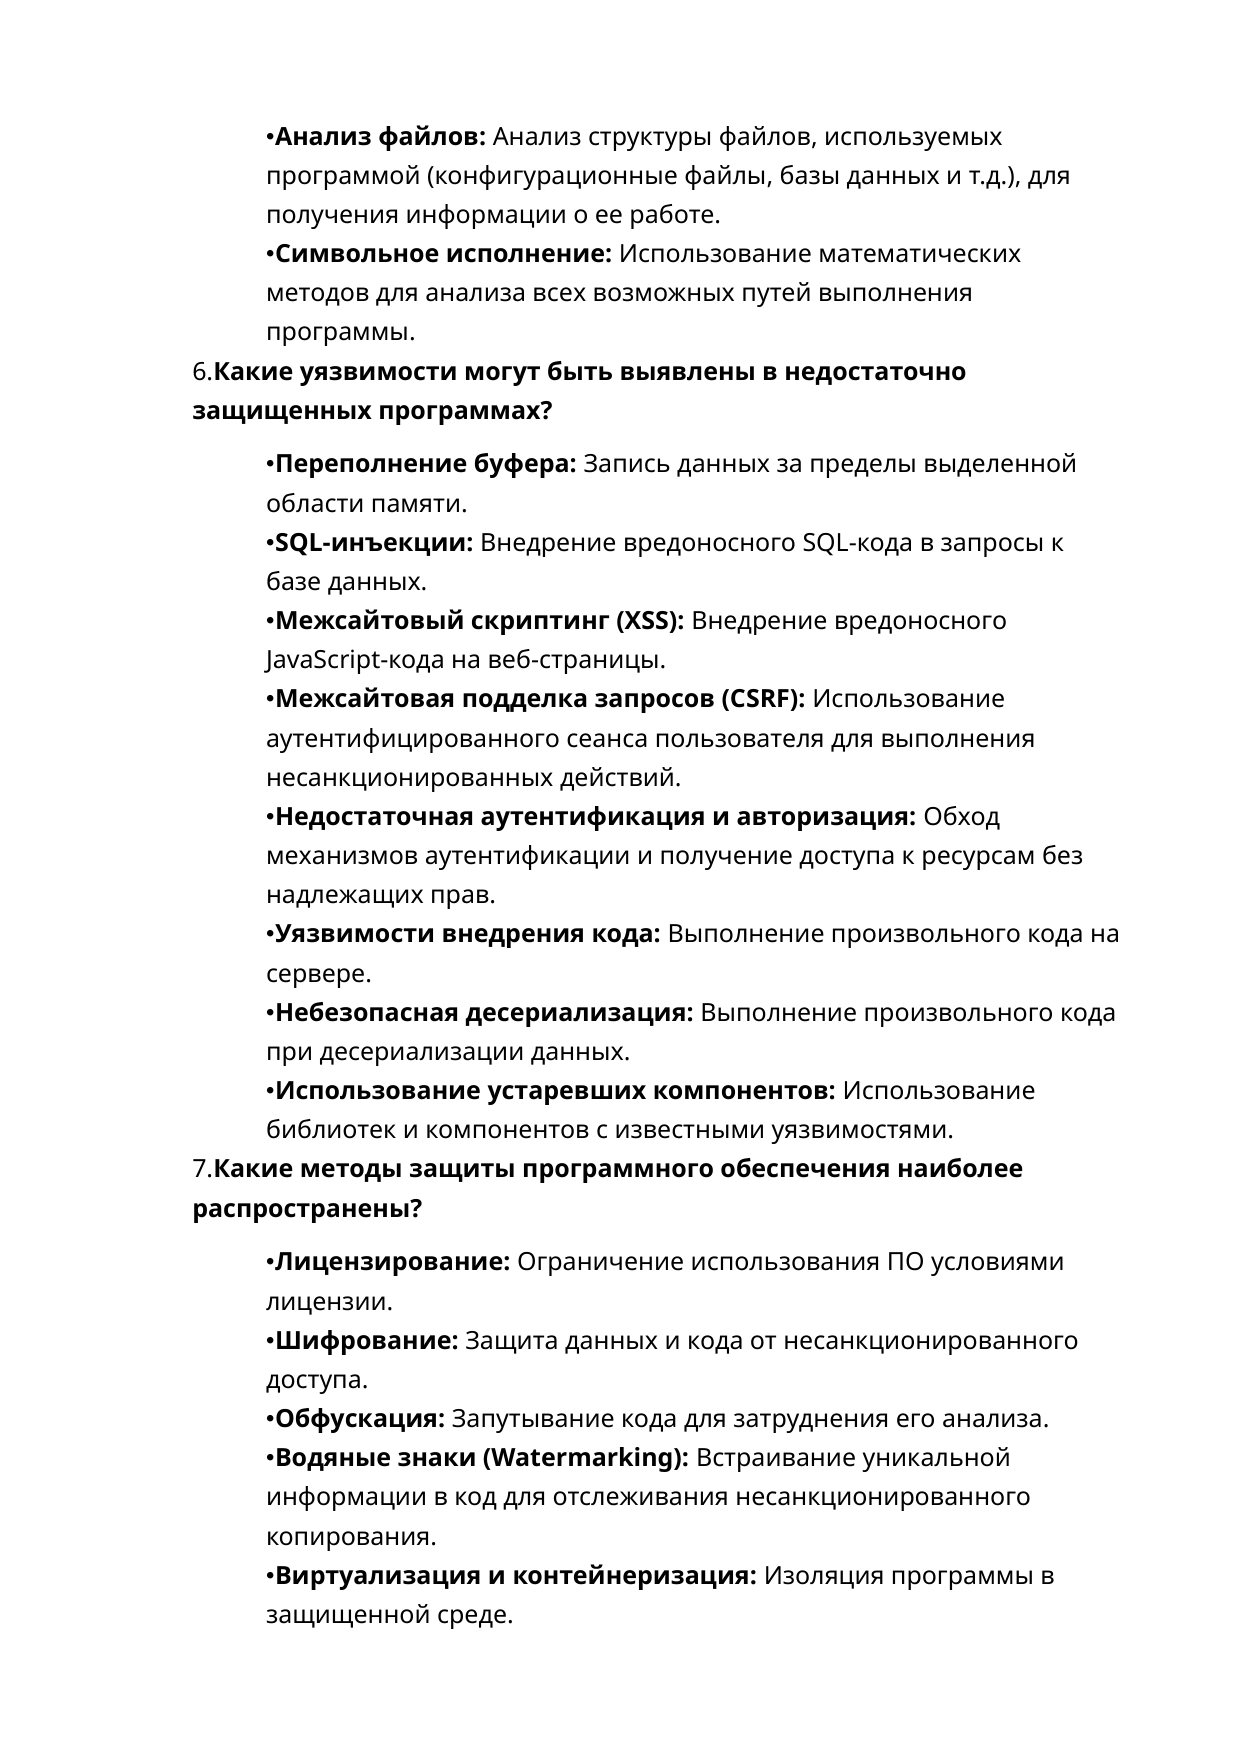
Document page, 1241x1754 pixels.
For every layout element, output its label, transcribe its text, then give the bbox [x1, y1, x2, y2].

list Лицензирование: Ограничение использования ПО условиями лицензии. [118, 1244, 1122, 1317]
list Использование устаревших компонентов: Использование библиотек и компонентов с известными уязвимостями. [118, 1073, 1122, 1146]
list Небезопасная десериализация: Выполнение произвольного кода при десериализации данных. [118, 994, 1122, 1068]
list Шифрование: Защита данных и кода от несанкционированного доступа. [118, 1322, 1122, 1396]
list Межсайтовая подделка запросов (CSRF): Использование аутентифицированного сеанса пользователя для выполнения несанкционированных действий. [118, 681, 1122, 793]
list Обфускация: Запутывание кода для затруднения его анализа. [118, 1401, 1122, 1435]
list Уязвимости внедрения кода: Выполнение произвольного кода на сервере. [118, 916, 1122, 989]
list Анализ файлов: Анализ структуры файлов, используемых программой (конфигурационные файлы, базы данных и т.д.), для получения информации о ее работе. [118, 118, 1122, 231]
list Недостаточная аутентификация и авторизация: Обход механизмов аутентификации и получение доступа к ресурсам без надлежащих прав. [118, 798, 1122, 911]
list Какие методы защиты программного обеспечения наиболее распространены? [118, 1151, 1122, 1224]
list Виртуализация и контейнеризация: Изоляция программы в защищенной среде. [118, 1557, 1122, 1631]
list Символьное исполнение: Использование математических методов для анализа всех возможных путей выполнения программы. [118, 236, 1122, 348]
list SQL-инъекции: Внедрение вредоносного SQL-кода в запросы к базе данных. [118, 524, 1122, 598]
list Межсайтовый скриптинг (XSS): Внедрение вредоносного JavaScript-кода на веб-страницы. [118, 603, 1122, 676]
list Переполнение буфера: Запись данных за пределы выделенной области памяти. [118, 446, 1122, 519]
list Водяные знаки (Watermarking): Встраивание уникальной информации в код для отслеживания несанкционированного копирования. [118, 1440, 1122, 1552]
list Какие уязвимости могут быть выявлены в недостаточно защищенных программах? [118, 353, 1122, 426]
